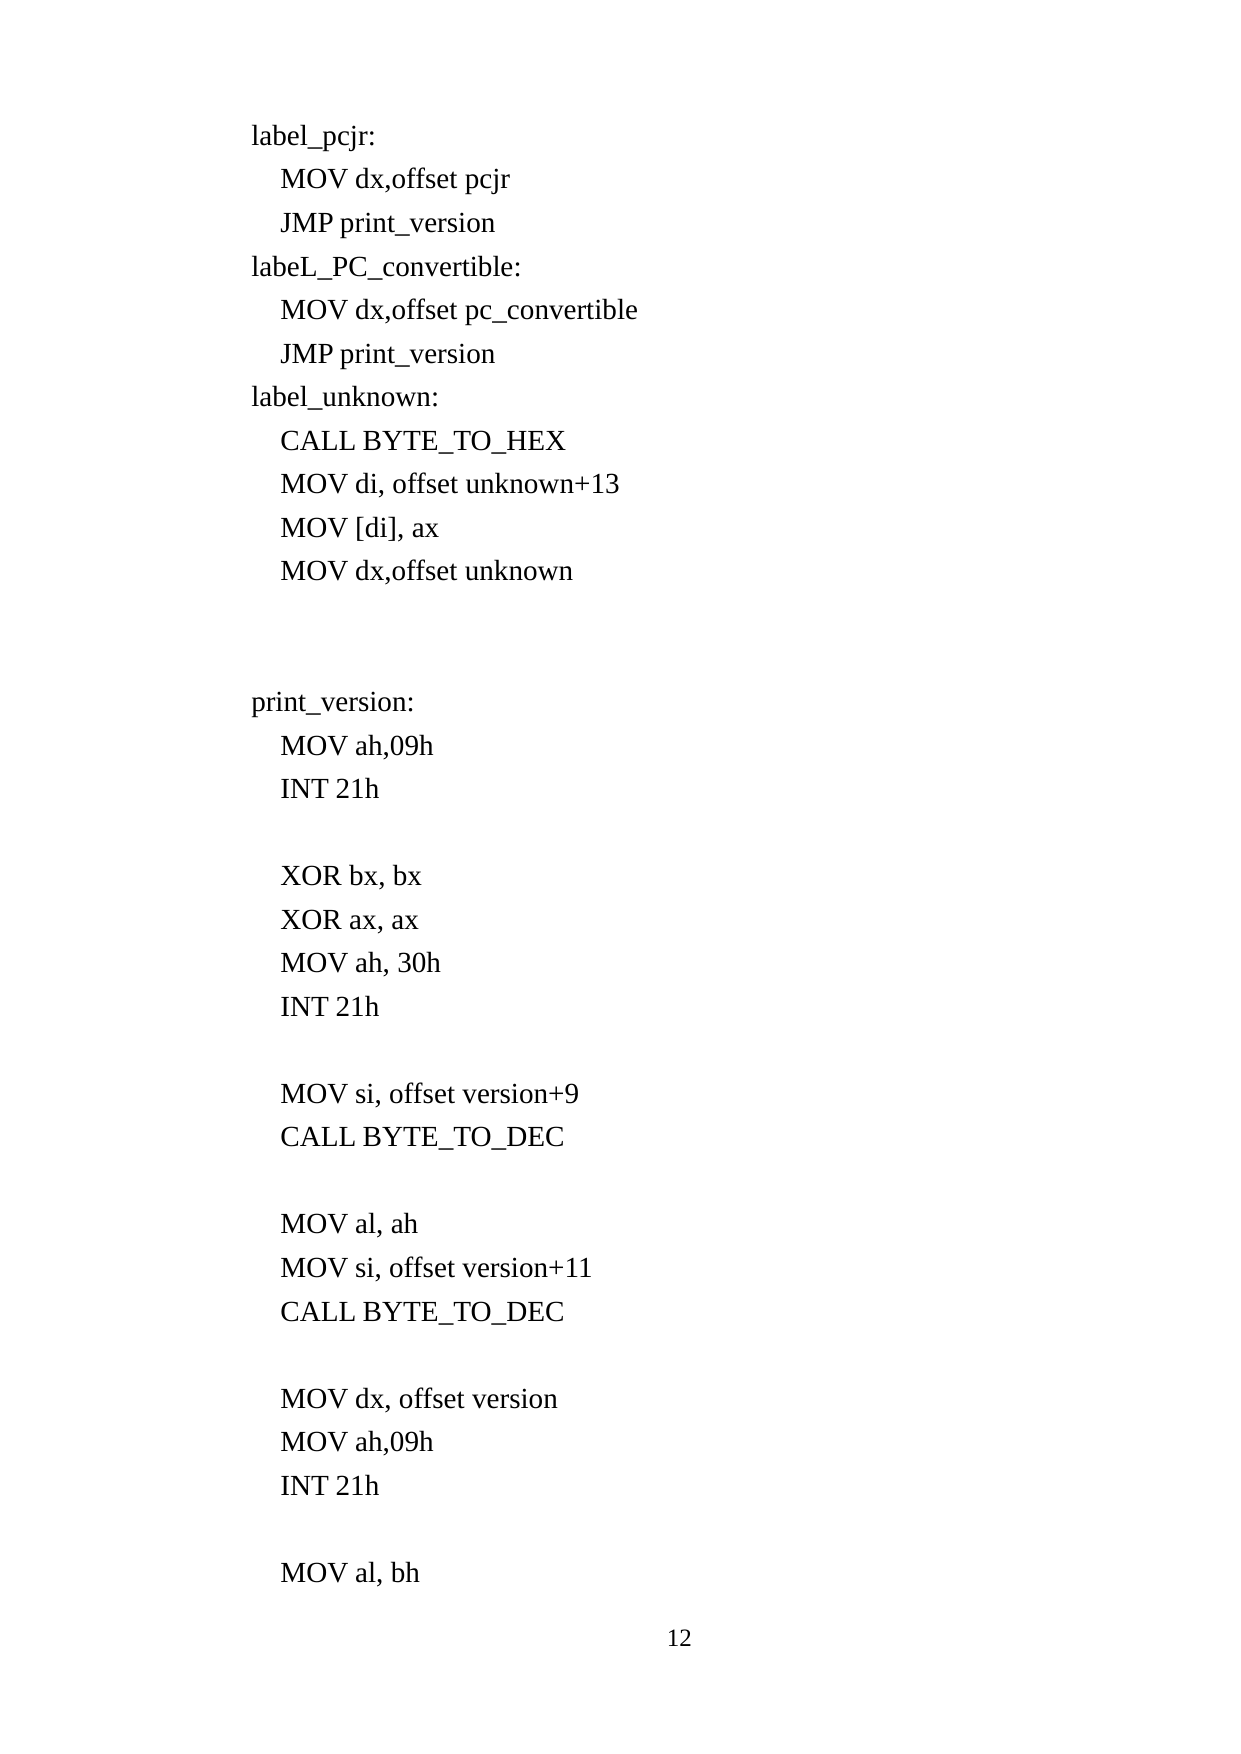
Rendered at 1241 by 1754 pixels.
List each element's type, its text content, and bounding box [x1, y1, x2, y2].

text MOV al, bh [177, 1555, 1181, 1588]
text MOV di, offset unknown+13 [177, 466, 1181, 500]
text MOV ah,09h [177, 1424, 1181, 1458]
text INT 21h [177, 1468, 1181, 1501]
text MOV si, offset version+11 [177, 1250, 1181, 1284]
text label_unknown: [177, 379, 1181, 413]
text MOV [di], ax [177, 510, 1181, 543]
text XOR bx, bx [177, 858, 1181, 892]
text CALL BYTE_TO_HEX [177, 423, 1181, 456]
text INT 21h [177, 989, 1181, 1022]
text MOV al, ah [177, 1207, 1181, 1240]
text MOV dx,offset unknown [177, 553, 1181, 587]
text JMP print_version [177, 336, 1181, 369]
text MOV dx,offset pc_convertible [177, 292, 1181, 326]
text CALL BYTE_TO_DEC [177, 1119, 1181, 1153]
text XOR ax, ax [177, 902, 1181, 935]
text MOV dx, offset version [177, 1381, 1181, 1414]
text INT 21h [177, 771, 1181, 805]
text print_version: [177, 684, 1181, 718]
text MOV ah, 30h [177, 945, 1181, 979]
text MOV ah,09h [177, 728, 1181, 761]
text MOV si, offset version+9 [177, 1076, 1181, 1109]
text label_pcjr: [177, 118, 1181, 152]
text MOV dx,offset pcjr [177, 162, 1181, 195]
text JMP print_version [177, 205, 1181, 239]
text labeL_PC_convertible: [177, 249, 1181, 282]
text CALL BYTE_TO_DEC [177, 1294, 1181, 1327]
